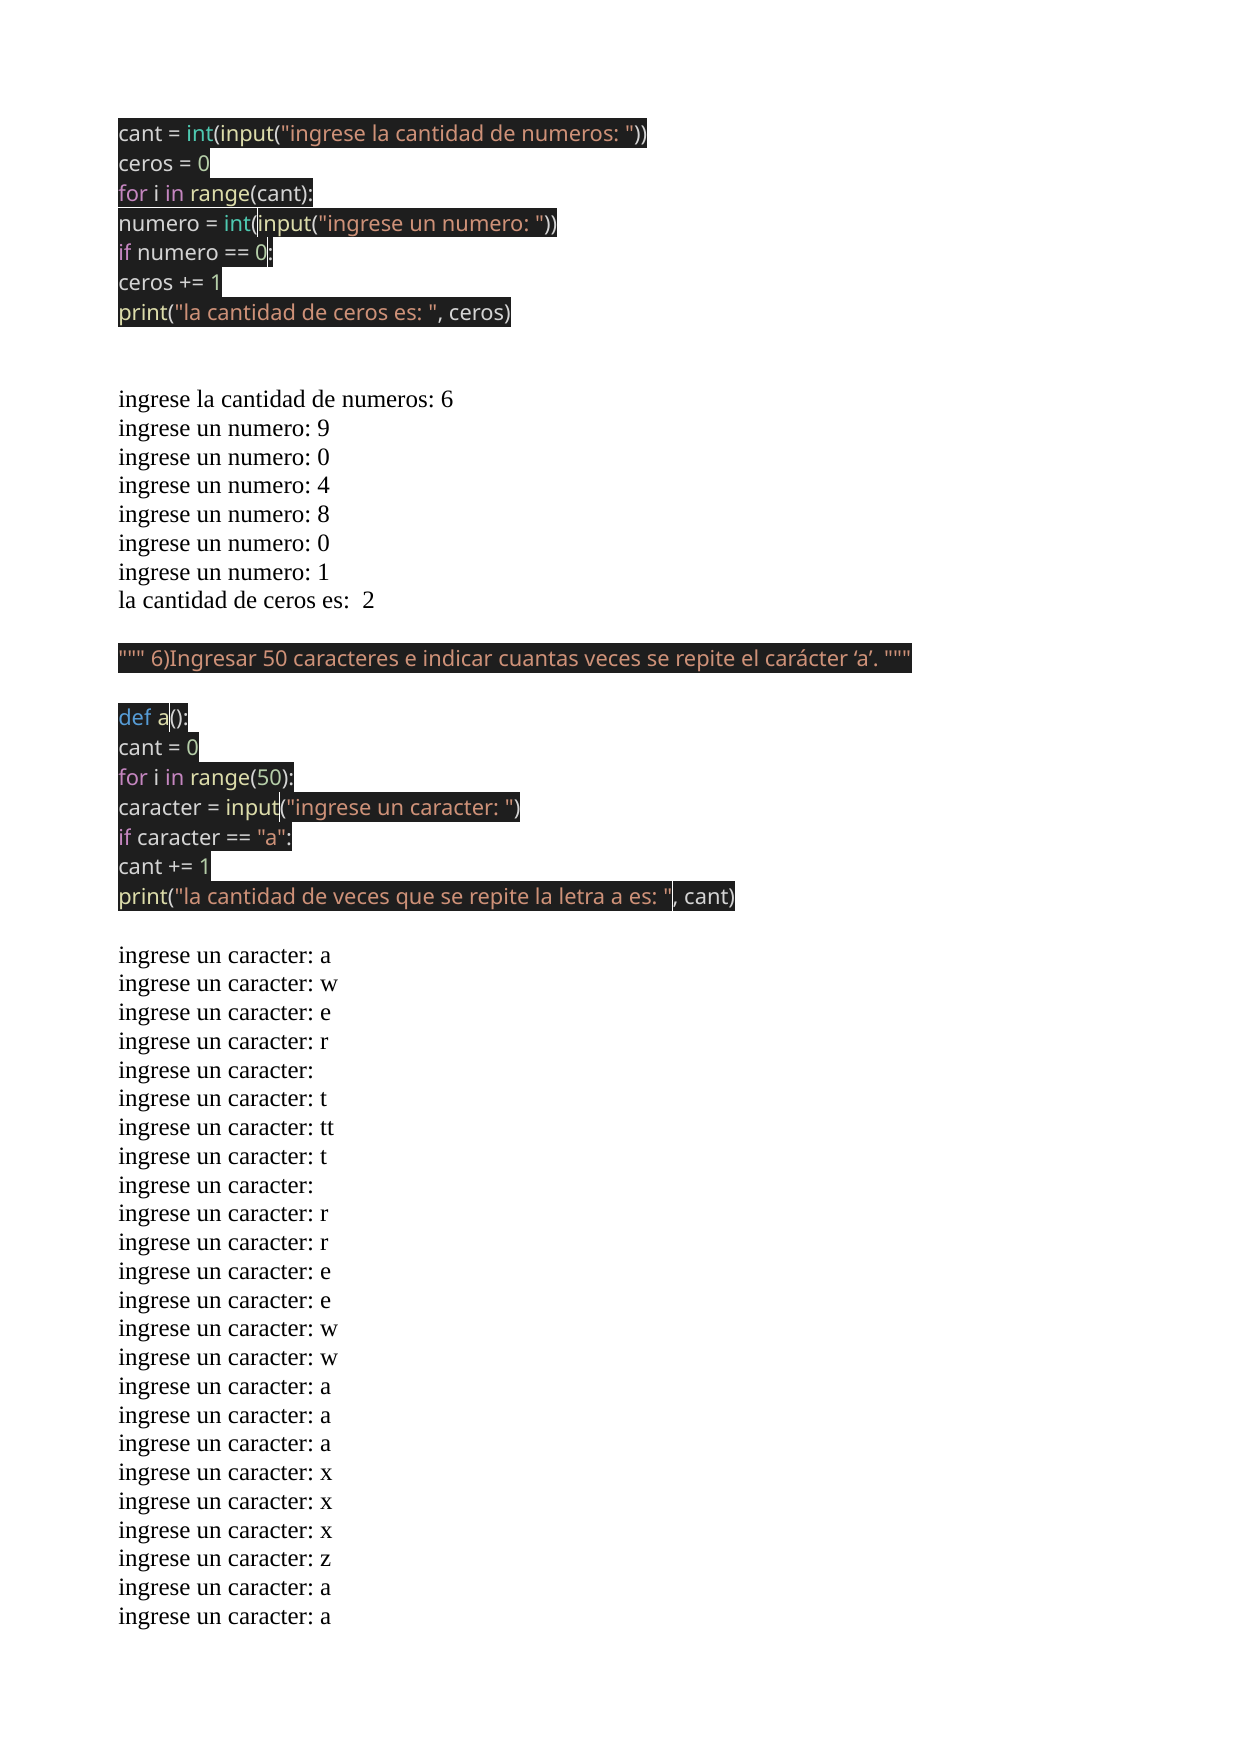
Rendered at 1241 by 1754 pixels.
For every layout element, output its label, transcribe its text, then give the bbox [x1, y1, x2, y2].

text ingrese un caracter: t [118, 1141, 1122, 1170]
text print("la cantidad de ceros es: ", ceros) [118, 297, 1122, 327]
text ingrese un caracter: a [118, 1601, 1122, 1630]
text ingrese un caracter: a [118, 940, 1122, 968]
text ingrese un caracter: t [118, 1083, 1122, 1112]
text ingrese un caracter: a [118, 1371, 1122, 1400]
text ingrese un caracter: a [118, 1400, 1122, 1428]
text ingrese un caracter: w [118, 1313, 1122, 1342]
text ingrese un caracter: a [118, 1428, 1122, 1457]
text ingrese un numero: 0 [118, 528, 1122, 557]
text ingrese un caracter: x [118, 1515, 1122, 1543]
text cant = 0 [118, 732, 1122, 762]
text ingrese un numero: 8 [118, 499, 1122, 528]
text caracter = input("ingrese un caracter: ") [118, 792, 1122, 822]
text ingrese un caracter: r [118, 1026, 1122, 1055]
text numero = int(input("ingrese un numero: ")) [118, 207, 1122, 237]
text ingrese un caracter: e [118, 997, 1122, 1026]
text ingrese un caracter: x [118, 1457, 1122, 1486]
text ingrese un caracter: e [118, 1285, 1122, 1313]
text ingrese la cantidad de numeros: 6 [118, 384, 1122, 413]
text cant += 1 [118, 851, 1122, 881]
text cant = int(input("ingrese la cantidad de numeros: ")) [118, 118, 1122, 148]
text ingrese un caracter: w [118, 968, 1122, 997]
text if caracter == "a": [118, 822, 1122, 851]
text ingrese un caracter: [118, 1170, 1122, 1198]
text ingrese un caracter: [118, 1055, 1122, 1083]
text print("la cantidad de veces que se repite la letra a es: ", cant) [118, 881, 1122, 911]
text for i in range(50): [118, 762, 1122, 792]
text ingrese un numero: 9 [118, 413, 1122, 442]
text ceros = 0 [118, 148, 1122, 178]
text ingrese un caracter: a [118, 1572, 1122, 1601]
text ingrese un numero: 4 [118, 470, 1122, 499]
text ingrese un numero: 1 [118, 557, 1122, 585]
text """ 6)Ingresar 50 caracteres e indicar cuantas veces se repite el carácter ‘a’. """ [118, 643, 1122, 673]
text ingrese un caracter: r [118, 1227, 1122, 1256]
text ingrese un numero: 0 [118, 442, 1122, 470]
text ingrese un caracter: e [118, 1256, 1122, 1285]
text ingrese un caracter: x [118, 1486, 1122, 1515]
text if numero == 0: [118, 237, 1122, 267]
text for i in range(cant): [118, 178, 1122, 207]
text ingrese un caracter: z [118, 1543, 1122, 1572]
text ingrese un caracter: r [118, 1198, 1122, 1227]
text ceros += 1 [118, 267, 1122, 297]
text def a(): [118, 702, 1122, 732]
text ingrese un caracter: tt [118, 1112, 1122, 1141]
text la cantidad de ceros es: 2 [118, 585, 1122, 614]
text ingrese un caracter: w [118, 1342, 1122, 1371]
